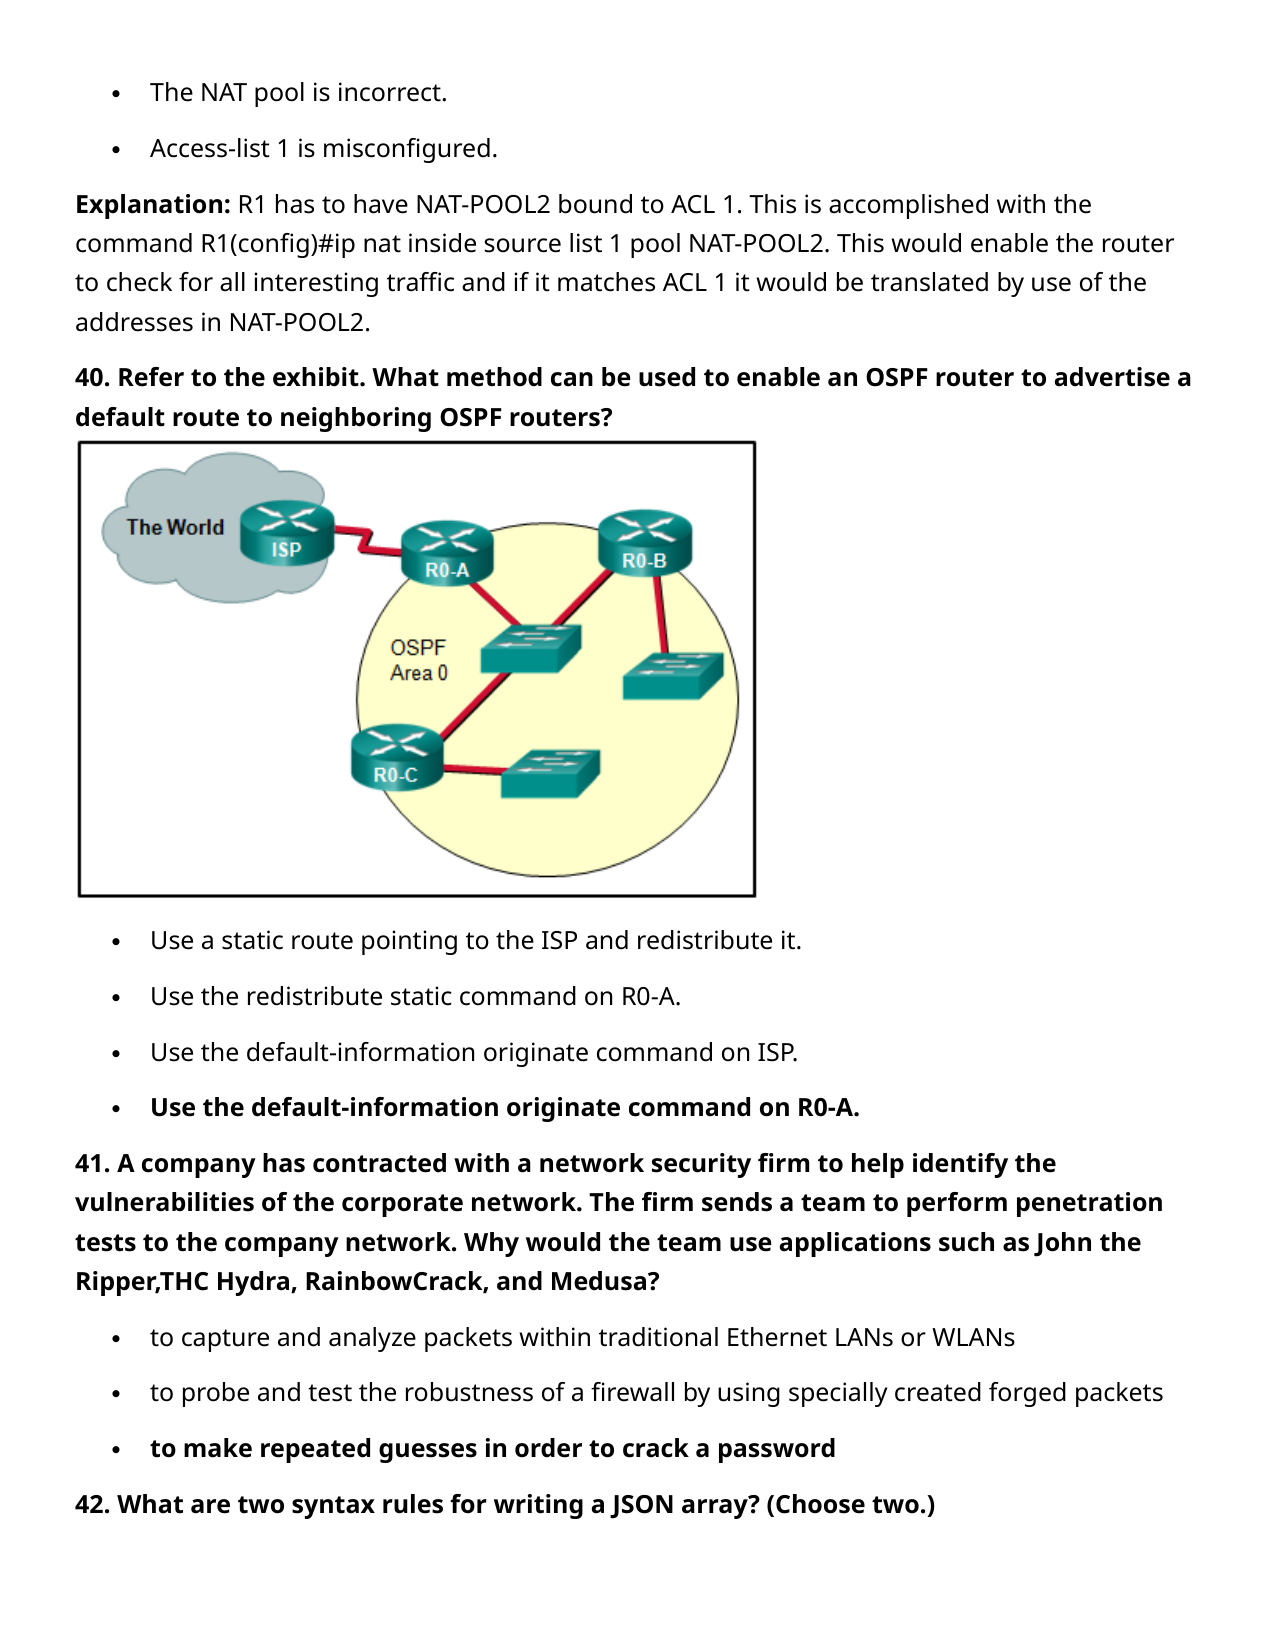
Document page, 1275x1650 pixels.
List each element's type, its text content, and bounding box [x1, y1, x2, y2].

text 40. Refer to the exhibit. What method can be used to enable an OSPF router to advertise a default route to neighboring OSPF routers? [75, 360, 1200, 901]
list to capture and analyze packets within traditional Ethernet LANs or WLANs [112, 1319, 1200, 1353]
text Explanation: R1 has to have NAT-POOL2 bound to ACL 1. This is accomplished with the command R1(config)#ip nat inside source list 1 pool NAT-POOL2. This would enable the router to check for all interesting traffic and if it matches ACL 1 it would be translated by use of the addresses in NAT-POOL2. [75, 187, 1200, 338]
list Use the default-information originate command on ISP. [112, 1034, 1200, 1068]
list Use a static route pointing to the ISP and redistribute it. [112, 923, 1200, 957]
text 41. A company has contracted with a network security firm to help identify the vulnerabilities of the corporate network. The firm sends a team to perform penetration tests to the company network. Why would the team use applications such as John the Ripper,THC Hydra, RainbowCrack, and Medusa? [75, 1146, 1200, 1297]
text 42. What are two syntax rules for writing a JSON array? (Choose two.) [75, 1487, 1200, 1521]
list Use the default-information originate command on R0-A. [112, 1090, 1200, 1124]
list to probe and test the robustness of a firewall by using specially created forged packets [112, 1375, 1200, 1409]
list The NAT pool is incorrect. [112, 75, 1200, 109]
list Access-list 1 is misconfigured. [112, 131, 1200, 165]
list Use the redistribute static command on R0-A. [112, 978, 1200, 1012]
list to make repeated guesses in order to crack a password [112, 1431, 1200, 1465]
